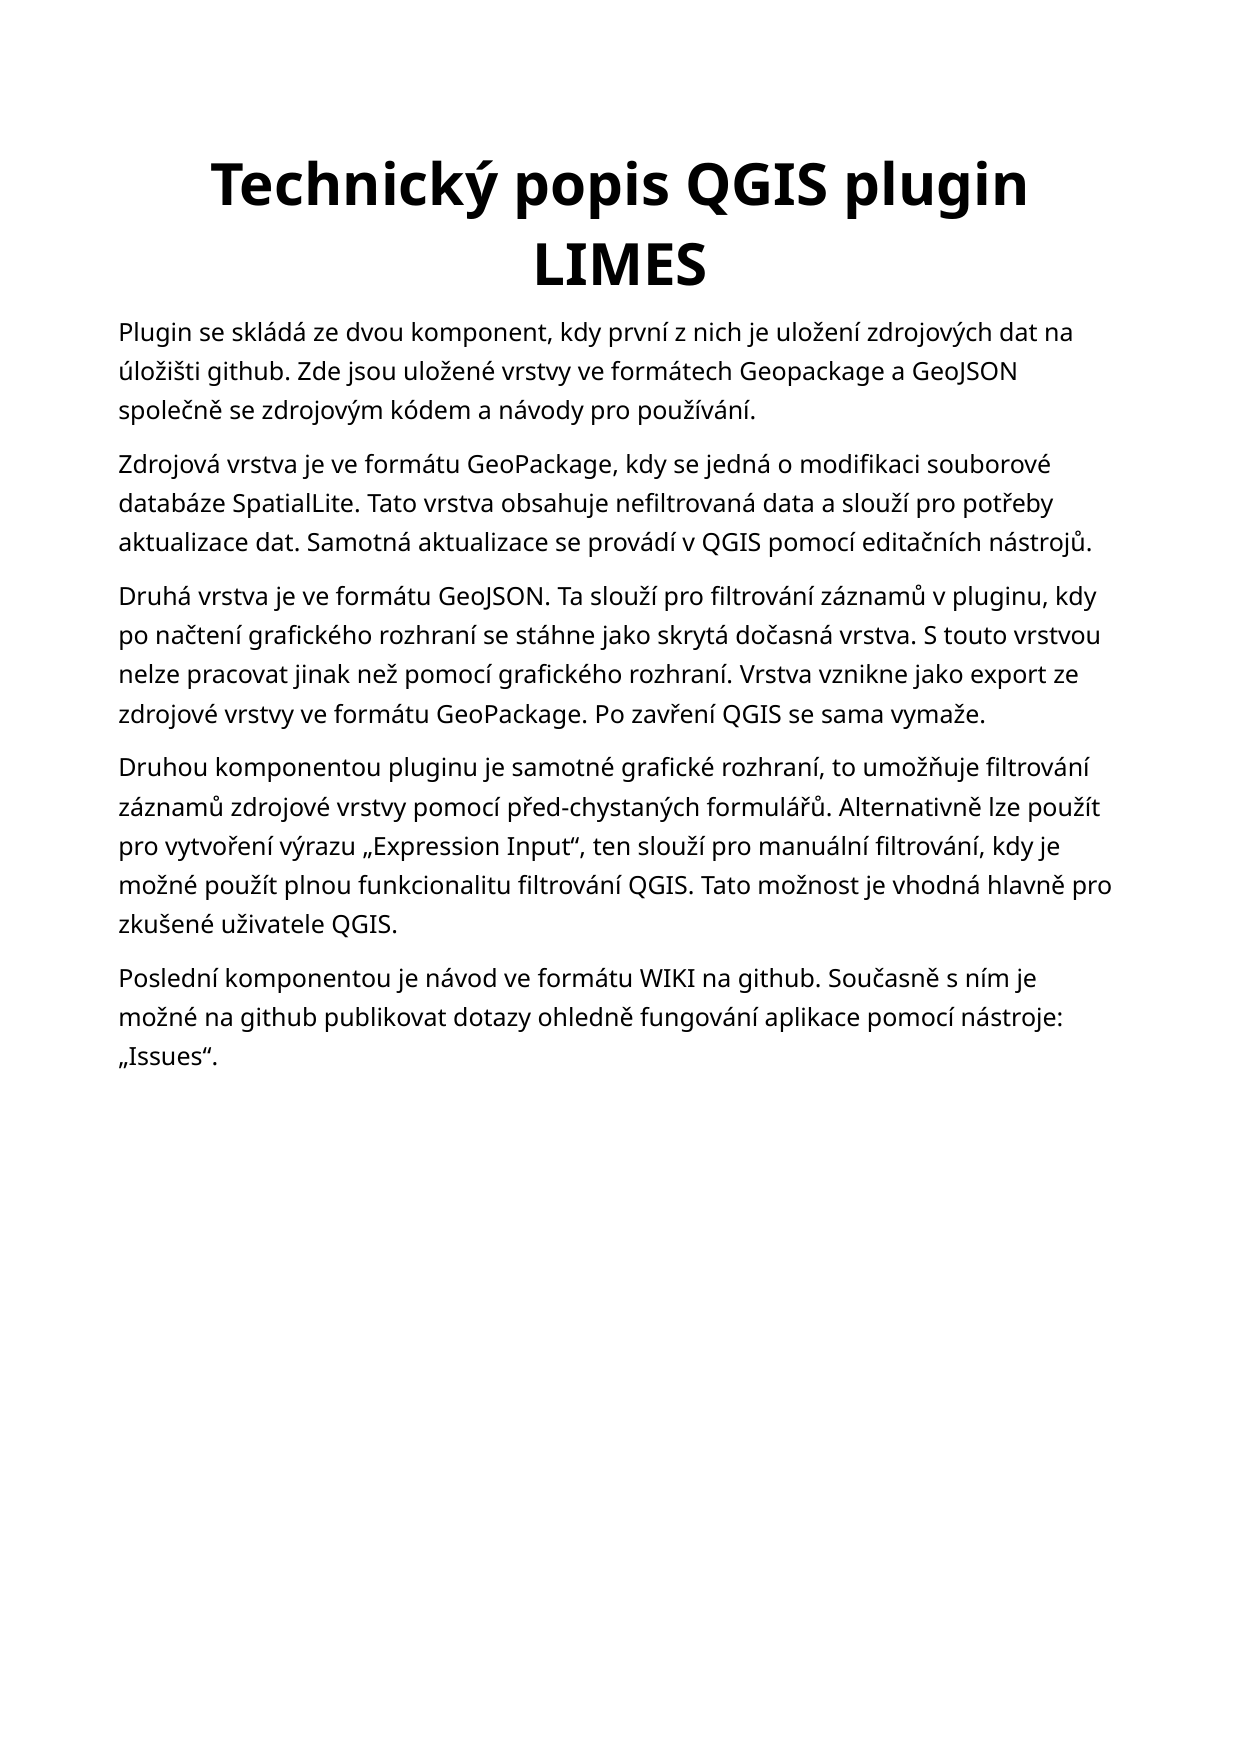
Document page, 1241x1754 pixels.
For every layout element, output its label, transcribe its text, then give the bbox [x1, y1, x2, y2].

text Zdrojová vrstva je ve formátu GeoPackage, kdy se jedná o modifikaci souborové databáze SpatialLite. Tato vrstva obsahuje nefiltrovaná data a slouží pro potřeby aktualizace dat. Samotná aktualizace se provádí v QGIS pomocí editačních nástrojů. [118, 447, 1122, 559]
text Plugin se skládá ze dvou komponent, kdy první z nich je uložení zdrojových dat na úložišti github. Zde jsou uložené vrstvy ve formátech Geopackage a GeoJSON společně se zdrojovým kódem a návody pro používání. [118, 314, 1122, 427]
text Poslední komponentou je návod ve formátu WIKI na github. Současně s ním je možné na github publikovat dotazy ohledně fungování aplikace pomocí nástroje: „Issues“. [118, 960, 1122, 1073]
text Druhá vrstva je ve formátu GeoJSON. Ta slouží pro filtrování záznamů v pluginu, kdy po načtení grafického rozhraní se stáhne jako skrytá dočasná vrstva. S touto vrstvou nelze pracovat jinak než pomocí grafického rozhraní. Vrstva vznikne jako export ze zdrojové vrstvy ve formátu GeoPackage. Po zavření QGIS se sama vymaže. [118, 579, 1122, 730]
title Technický popis QGIS plugin LIMES [118, 143, 1122, 302]
text Druhou komponentou pluginu je samotné grafické rozhraní, to umožňuje filtrování záznamů zdrojové vrstvy pomocí před-chystaných formulářů. Alternativně lze použít pro vytvoření výrazu „Expression Input“, ten slouží pro manuální filtrování, kdy je možné použít plnou funkcionalitu filtrování QGIS. Tato možnost je vhodná hlavně pro zkušené uživatele QGIS. [118, 750, 1122, 941]
